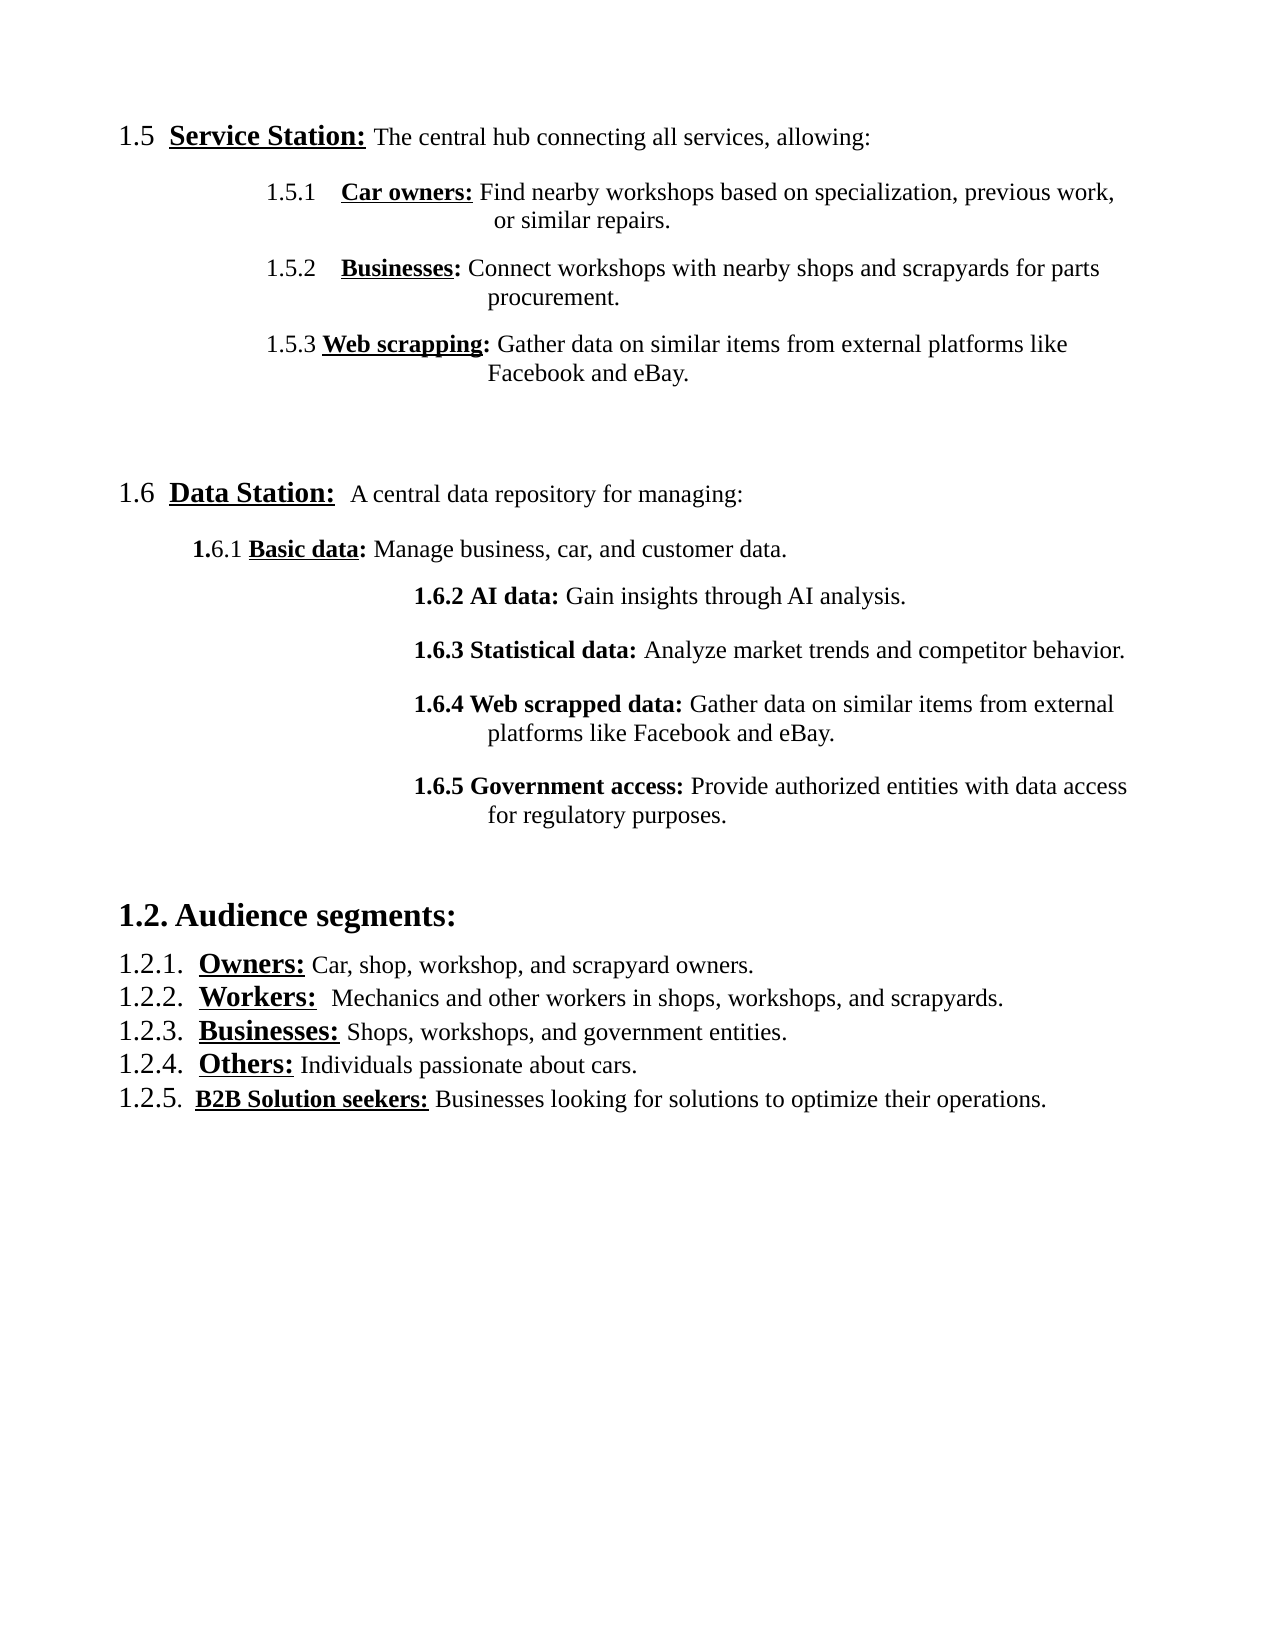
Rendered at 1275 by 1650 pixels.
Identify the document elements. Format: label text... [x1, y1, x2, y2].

text 1.2.3. Businesses: Shops, workshops, and government entities. [118, 1013, 1157, 1047]
subtitle 1.6.3 Statistical data: Analyze market trends and competitor behavior. [118, 635, 1157, 664]
text 1.2.2. Workers: Mechanics and other workers in shops, workshops, and scrapyards. [118, 979, 1157, 1013]
subtitle 1.6 Data Station: A central data repository for managing: [118, 475, 1157, 509]
subtitle 1.2. Audience segments: [118, 895, 1157, 933]
subtitle 1.6.1 Basic data: Manage business, car, and customer data. [118, 534, 1157, 563]
subtitle 1.5.2 Businesses: Connect workshops with nearby shops and scrapyards for parts procurement. [118, 253, 1157, 310]
text 1.2.4. Others: Individuals passionate about cars. [118, 1047, 1157, 1080]
subtitle 1.6.5 Government access: Provide authorized entities with data access for regulatory purposes. [118, 771, 1157, 829]
subtitle 1.6.2 AI data: Gain insights through AI analysis. [118, 581, 1157, 610]
subtitle 1.6.4 Web scrapped data: Gather data on similar items from external platforms like Facebook and eBay. [118, 689, 1157, 746]
text 1.2.1. Owners: Car, shop, workshop, and scrapyard owners. [118, 946, 1157, 979]
text 1.2.5. B2B Solution seekers: Businesses looking for solutions to optimize their operations. [118, 1080, 1157, 1114]
subtitle 1.5 Service Station: The central hub connecting all services, allowing: [118, 118, 1157, 152]
subtitle 1.5.1 Car owners: Find nearby workshops based on specialization, previous work, or similar repairs. [118, 177, 1157, 234]
subtitle 1.5.3 Web scrapping: Gather data on similar items from external platforms like Facebook and eBay. [118, 329, 1157, 387]
